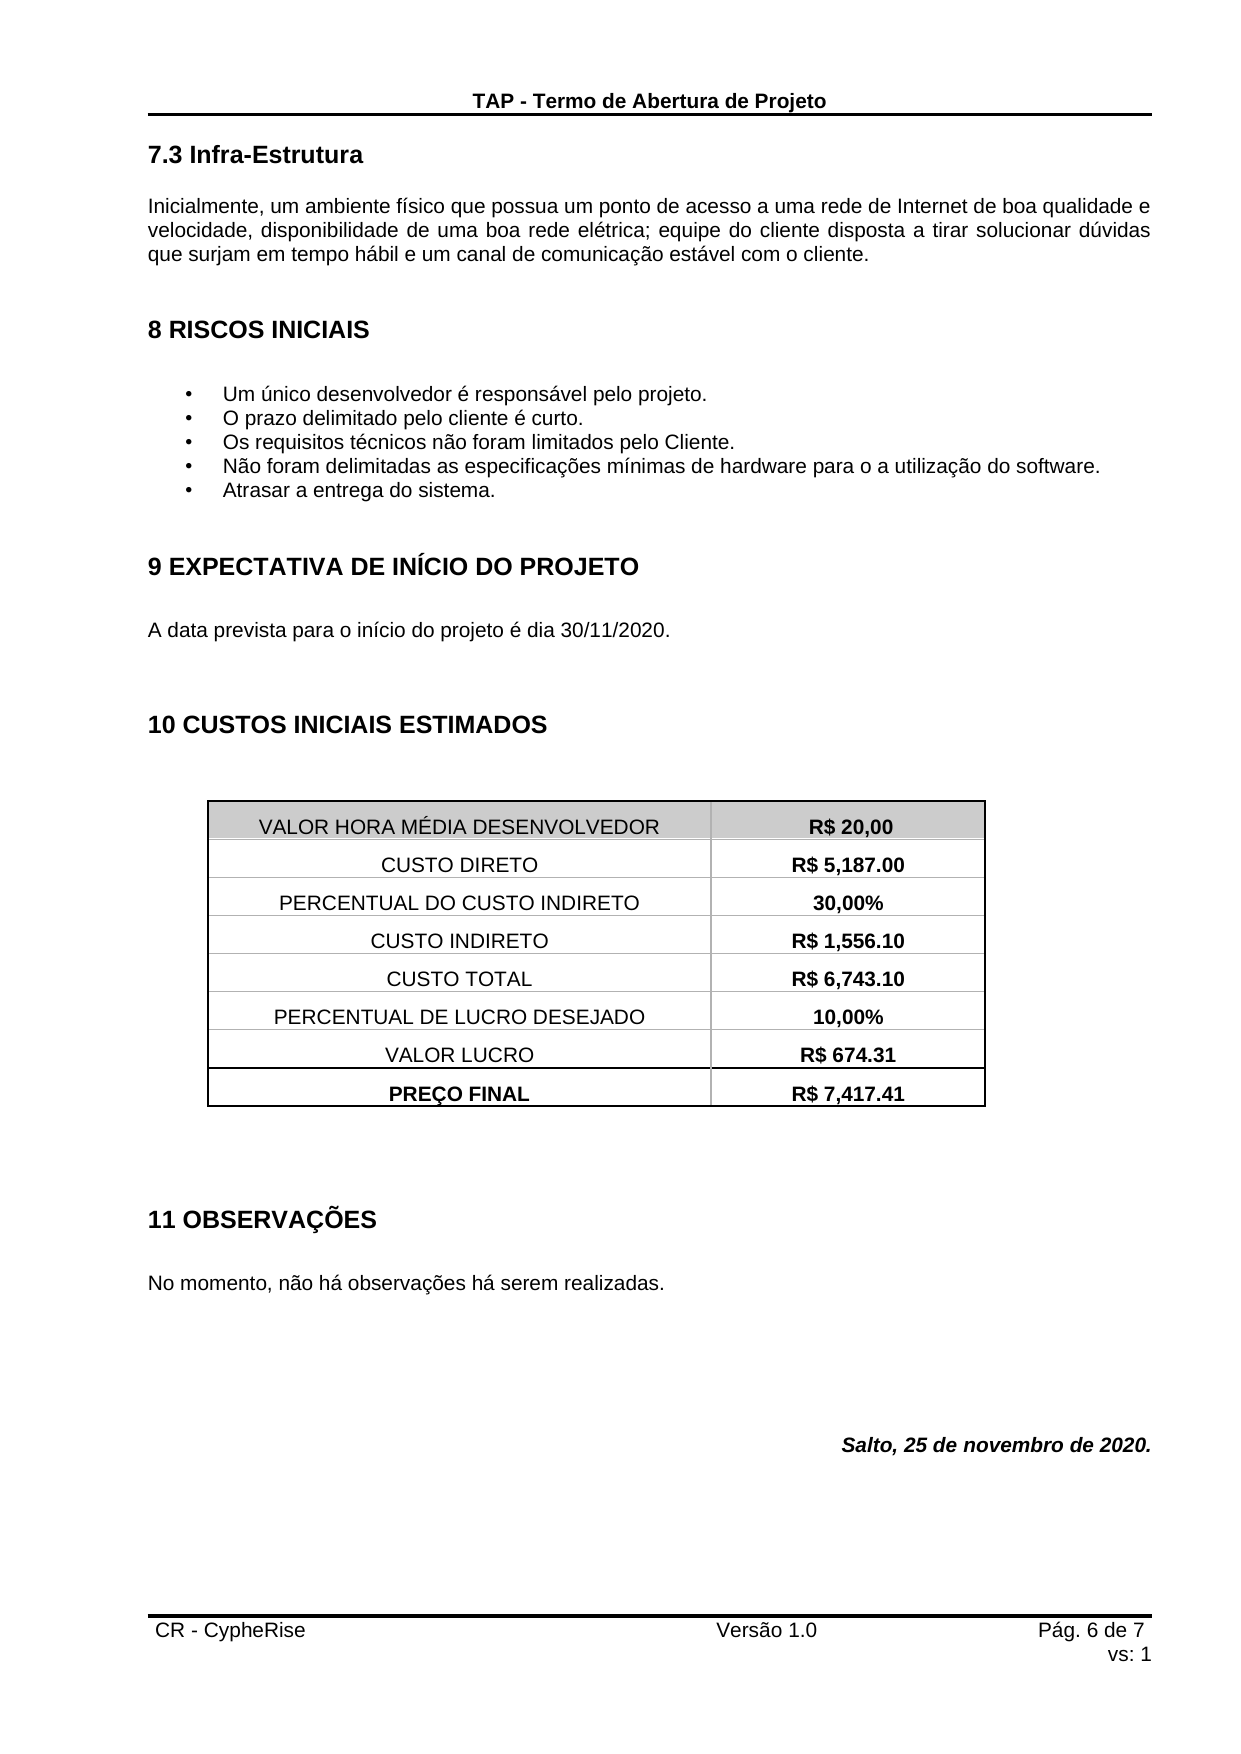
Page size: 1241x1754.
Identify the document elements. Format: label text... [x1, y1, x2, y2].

table_cell Custo indireto [209, 916, 710, 952]
text Inicialmente, um ambiente físico que possua um ponto de acesso a uma rede de Internet de boa qualidade e velocidade, disponibilidade de uma boa rede elétrica; equipe do cliente disposta a tirar solucionar dúvidas que surjam em tempo hábil e um canal de comunicação estável com o cliente. [148, 193, 1152, 265]
table_cell 10,00% [712, 992, 984, 1028]
text No momento, não há observações há serem realizadas. [148, 1271, 1152, 1295]
table_cell R$ 6.743,10 [712, 954, 984, 991]
table_cell Custo total [209, 954, 710, 991]
table_header R$ 20,00 [712, 802, 984, 838]
subtitle Riscos iniciais [148, 315, 1152, 344]
table_cell R$ 5.187,00 [712, 840, 984, 876]
subtitle EXPECTATIVA DE INÍCIO DO PROJETO [148, 552, 1152, 581]
table_cell Preço final [209, 1069, 710, 1105]
list Não foram delimitadas as especificações mínimas de hardware para o a utilização do software. [185, 454, 1152, 478]
table_cell Percentual do custo indireto [209, 878, 710, 914]
table_cell 30,00% [712, 878, 984, 914]
table_cell Custo direto [209, 840, 710, 876]
table_cell Valor lucro [209, 1030, 710, 1067]
subtitle observações [148, 1205, 1152, 1233]
table_cell Percentual de lucro desejado [209, 992, 710, 1028]
list Atrasar a entrega do sistema. [185, 478, 1152, 502]
text A data prevista para o início do projeto é dia 30/11/2020. [148, 618, 1152, 642]
list Um único desenvolvedor é responsável pelo projeto. [185, 382, 1152, 406]
table_cell R$ 1.556,10 [712, 916, 984, 952]
table_cell R$ 674,31 [712, 1030, 984, 1067]
subtitle custos iniciais estimados [148, 710, 1152, 739]
table_header Valor hora média desenvolvedor [209, 802, 710, 838]
subtitle Infra-Estrutura [148, 140, 1152, 168]
table_cell R$ 7.417,41 [712, 1069, 984, 1105]
text Salto, 25 de novembro de 2020. [148, 1433, 1152, 1457]
list O prazo delimitado pelo cliente é curto. [185, 406, 1152, 430]
list Os requisitos técnicos não foram limitados pelo Cliente. [185, 430, 1152, 454]
